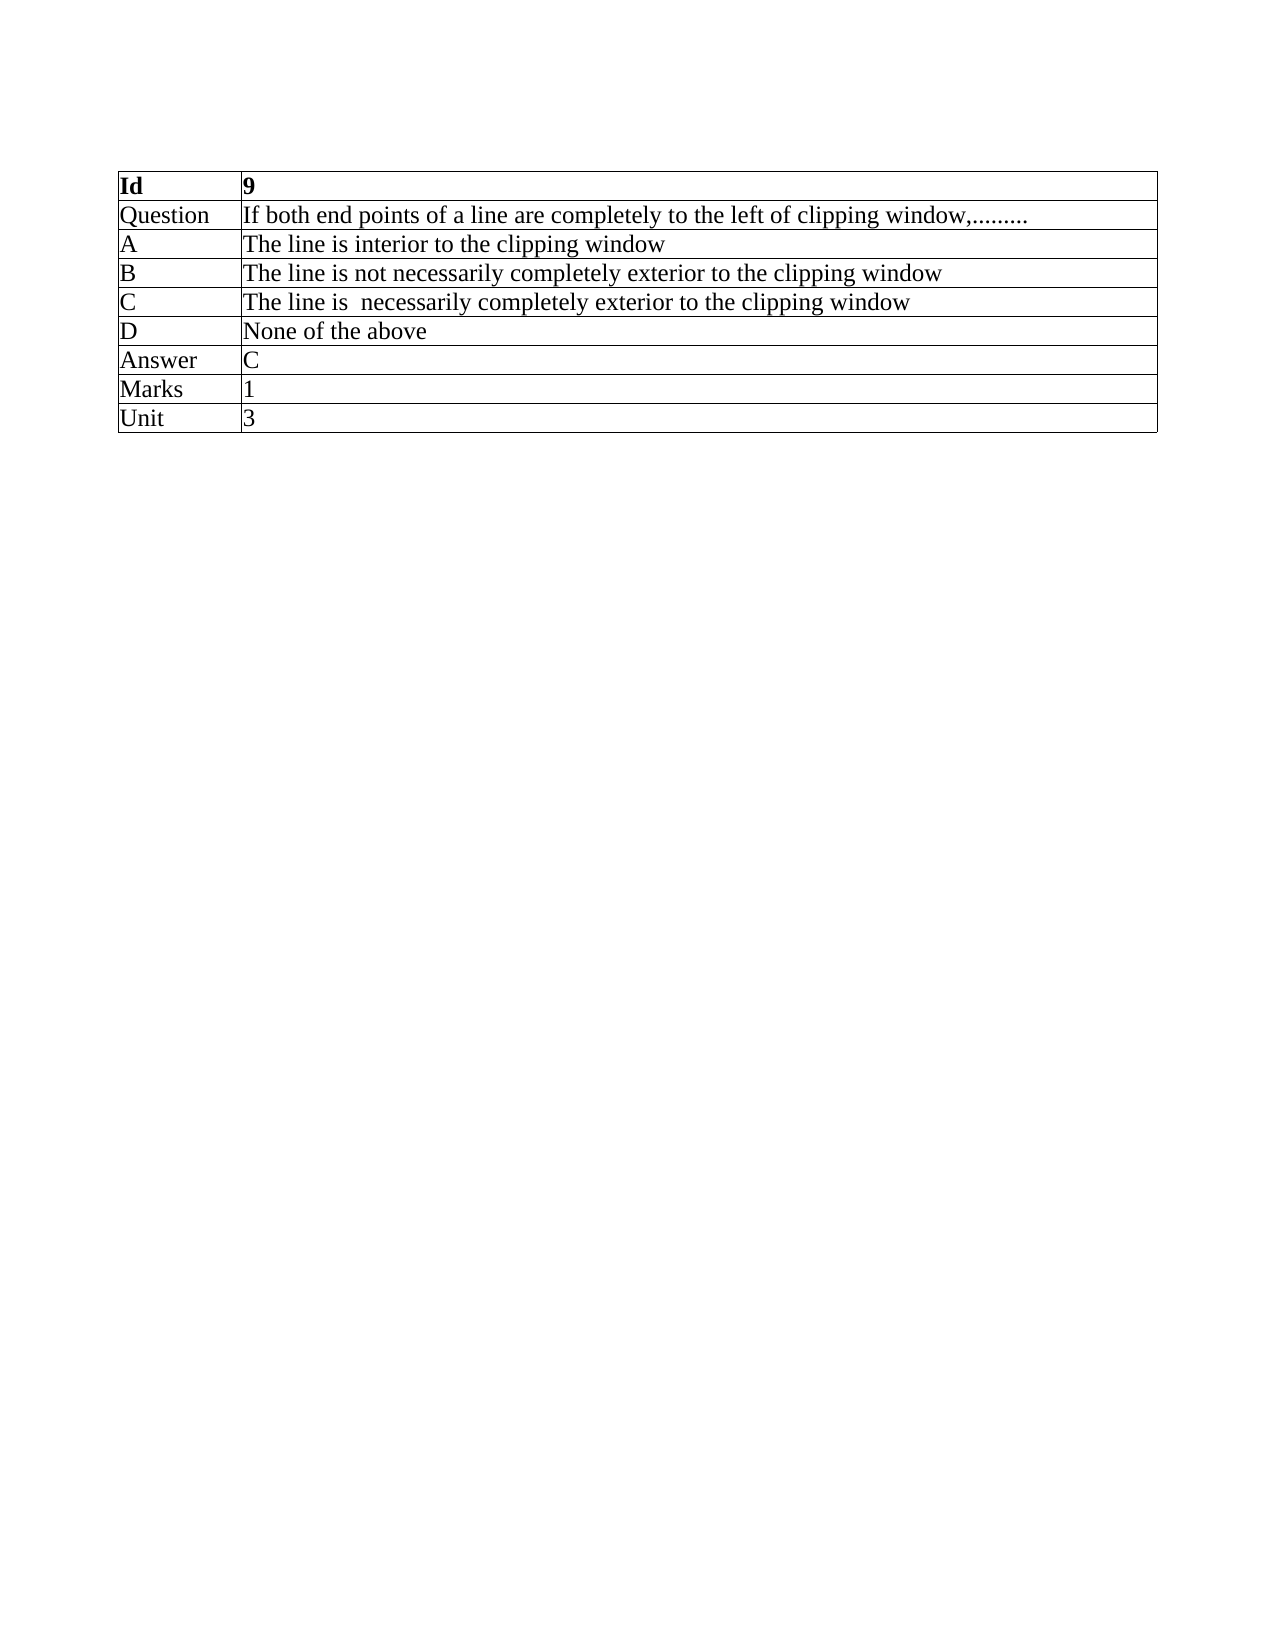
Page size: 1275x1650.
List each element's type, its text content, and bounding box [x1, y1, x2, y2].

table_cell C [119, 288, 241, 316]
table_cell B [119, 259, 241, 287]
table_cell Unit [119, 404, 241, 432]
table_cell 1 [242, 375, 1157, 403]
table_cell If both end points of a line are completely to the left of clipping window,......... [242, 201, 1157, 229]
table_header Id [119, 172, 241, 200]
table_cell Question [119, 201, 241, 229]
table_cell The line is necessarily completely exterior to the clipping window [242, 288, 1157, 316]
table_cell The line is not necessarily completely exterior to the clipping window [242, 259, 1157, 287]
table_cell D [119, 317, 241, 345]
table_cell A [119, 230, 241, 258]
table_header 9 [242, 172, 1157, 200]
table_cell None of the above [242, 317, 1157, 345]
table_cell Answer [119, 346, 241, 374]
table_cell The line is interior to the clipping window [242, 230, 1157, 258]
table_cell 3 [242, 404, 1157, 432]
table_cell Marks [119, 375, 241, 403]
table_cell C [242, 346, 1157, 374]
